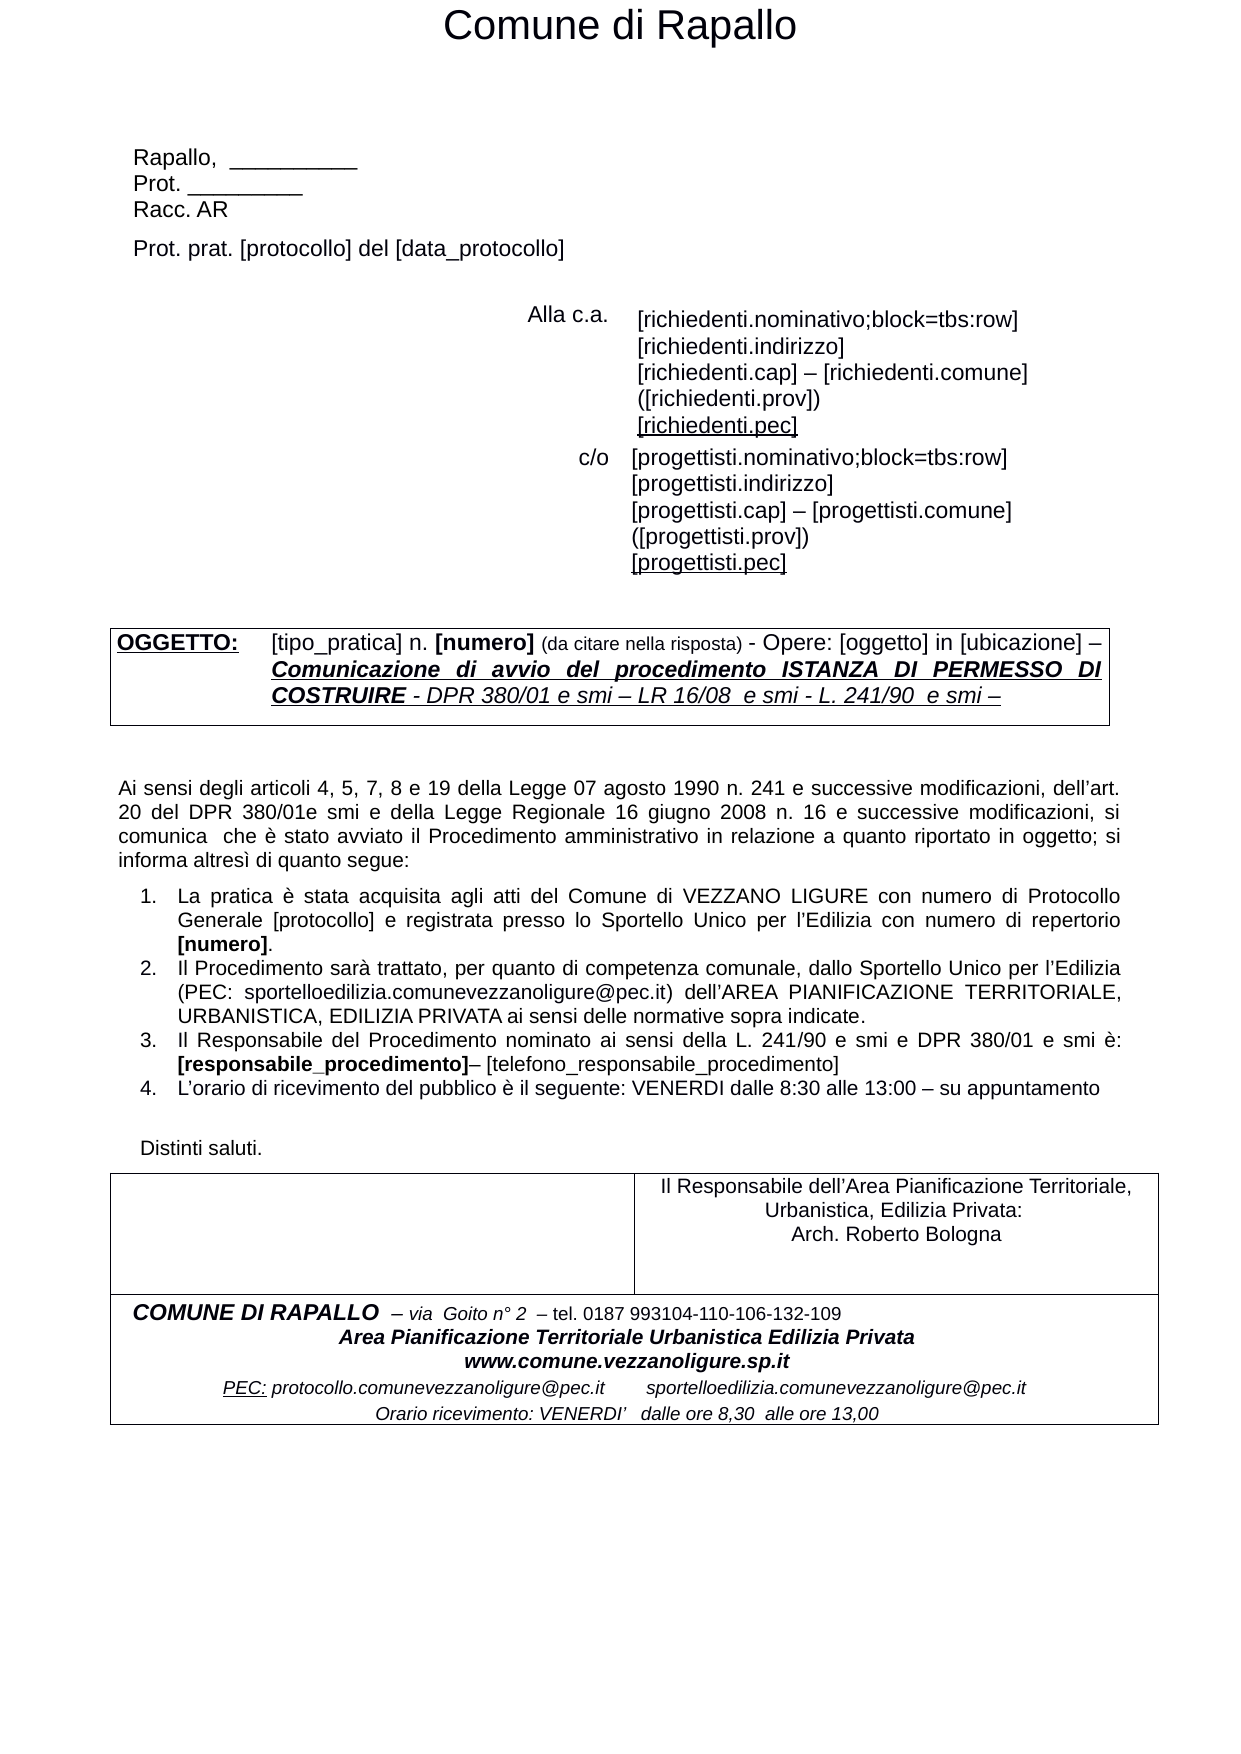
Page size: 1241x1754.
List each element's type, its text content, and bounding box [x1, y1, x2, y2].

list L’orario di ricevimento del pubblico è il seguente: VENERDI dalle 8:30 alle 13:00 – su appuntamento [140, 1076, 1122, 1100]
table_header [richiedenti.nominativo;block=tbs:row] [richiedenti.indirizzo] [richiedenti.cap] – [richiedenti.comune] ([richiedenti.prov]) [richiedenti.pec] [631, 301, 1098, 444]
list Il Responsabile del Procedimento nominato ai sensi della L. 241/90 e smi e DPR 380/01 e smi è: [responsabile_procedimento]– [telefono_responsabile_procedimento] [140, 1028, 1122, 1076]
table_header [620, 301, 631, 444]
text Ai sensi degli articoli 4, 5, 7, 8 e 19 della Legge 07 agosto 1990 n. 241 e successive modificazioni, dell’art. 20 del DPR 380/01e smi e della Legge Regionale 16 giugno 2008 n. 16 e successive modificazioni, si comunica che è stato avviato il Procedimento amministrativo in relazione a quanto riportato in oggetto; si informa altresì di quanto segue: [118, 776, 1122, 872]
text Racc. AR [133, 196, 1122, 223]
table_header OGGETTO: [111, 629, 264, 725]
table_cell [progettisti.nominativo;block=tbs:row] [progettisti.indirizzo] [progettisti.cap] – [progettisti.comune] ([progettisti.prov]) [progettisti.pec] [620, 444, 1109, 576]
list La pratica è stata acquisita agli atti del Comune di VEZZANO LIGURE con numero di Protocollo Generale [protocollo] e registrata presso lo Sportello Unico per l’Edilizia con numero di repertorio [numero]. [140, 884, 1122, 956]
text Prot. prat. [protocollo] del [data_protocollo] [133, 235, 1122, 262]
table_header Il Responsabile dell’Area Pianificazione Territoriale, Urbanistica, Edilizia Privata: Arch. Roberto Bologna [635, 1174, 1158, 1293]
table_header [1098, 301, 1109, 444]
text Distinti saluti. [118, 1136, 1122, 1160]
table_header [111, 1174, 634, 1293]
table_cell COMUNE DI RAPALLO – via Goito n° 2 – tel. 0187 993104-110-106-132-109 Area Pianificazione Territoriale Urbanistica Edilizia Privata www.comune.vezzanoligure.sp.it PEC: protocollo.comunevezzanoligure@pec.it sportelloedilizia.comunevezzanoligure@pec.it Orario ricevimento: VENERDI’ dalle ore 8,30 alle ore 13,00 [111, 1295, 1158, 1424]
text Prot. _________ [133, 170, 1122, 196]
list Il Procedimento sarà trattato, per quanto di competenza comunale, dallo Sportello Unico per l’Edilizia (PEC: sportelloedilizia.comunevezzanoligure@pec.it) dell’AREA PIANIFICAZIONE TERRITORIALE, URBANISTICA, EDILIZIA PRIVATA ai sensi delle normative sopra indicate. [140, 956, 1122, 1028]
table_header Alla c.a. [119, 301, 620, 444]
text Rapallo, __________ [133, 144, 1122, 170]
table_cell c/o [119, 444, 620, 576]
table_header [tipo_pratica] n. [numero] (da citare nella risposta) - Opere: [oggetto] in [ubicazione] – Comunicazione di avvio del procedimento ISTANZA DI PERMESSO DI COSTRUIRE - DPR 380/01 e smi – LR 16/08 e smi - L. 241/90 e smi – [264, 629, 1109, 725]
